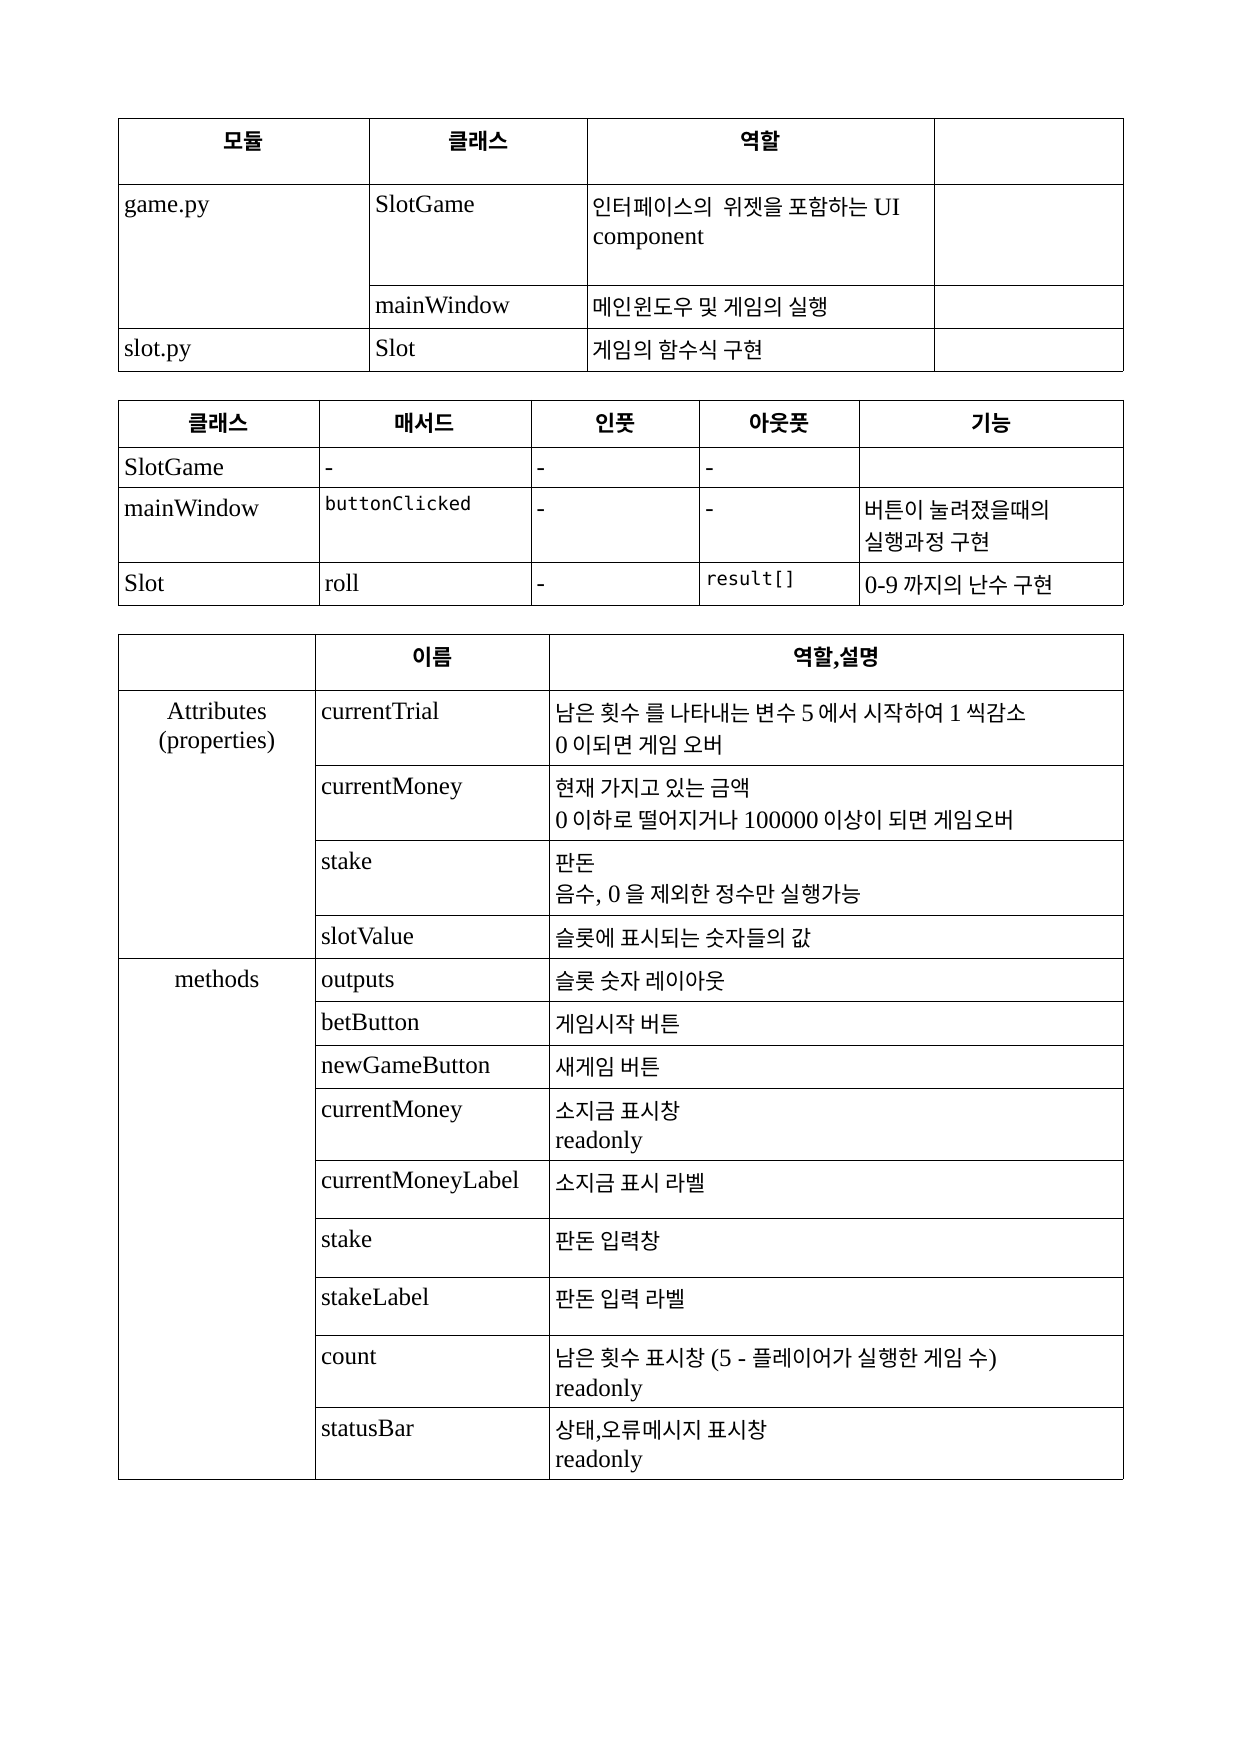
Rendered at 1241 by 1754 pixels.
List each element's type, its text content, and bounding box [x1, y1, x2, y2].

table_cell SlotGame [370, 185, 587, 284]
table_cell 판돈 음수, 0을 제외한 정수만 실행가능 [550, 841, 1123, 915]
table_cell 판돈 입력 라벨 [550, 1278, 1123, 1335]
table_header 매서드 [320, 401, 531, 447]
table_cell currentMoney [316, 766, 549, 840]
table_cell SlotGame [119, 448, 319, 487]
table_cell [860, 448, 1123, 487]
table_header 클래스 [119, 401, 319, 447]
table_cell roll [320, 563, 531, 605]
table_cell 소지금 표시창 readonly [550, 1089, 1123, 1160]
table_cell result[] [700, 563, 859, 605]
table_cell mainWindow [370, 286, 587, 328]
table_cell currentTrial [316, 691, 549, 765]
table_cell statusBar [316, 1408, 549, 1479]
table_cell Slot [370, 329, 587, 371]
table_cell newGameButton [316, 1046, 549, 1088]
table_cell 소지금 표시 라벨 [550, 1161, 1123, 1218]
table_cell - [700, 448, 859, 487]
table_cell - [532, 488, 699, 562]
table_cell 0-9까지의 난수 구현 [860, 563, 1123, 605]
table_cell 버튼이 눌려졌을때의 실행과정 구현 [860, 488, 1123, 562]
table_cell 슬롯 숫자 레이아웃 [550, 959, 1123, 1001]
table_cell 인터페이스의 위젯을 포함하는 UI component [588, 185, 934, 284]
table_cell 남은 횟수 표시창 (5 - 플레이어가 실행한 게임 수) readonly [550, 1336, 1123, 1407]
table_cell - [700, 488, 859, 562]
table_cell count [316, 1336, 549, 1407]
table_cell stake [316, 841, 549, 915]
table_cell Attributes (properties) [119, 691, 315, 958]
table_cell currentMoney [316, 1089, 549, 1160]
table_cell 상태,오류메시지 표시창 readonly [550, 1408, 1123, 1479]
table_header 역할,설명 [550, 635, 1123, 690]
table_header 아웃풋 [700, 401, 859, 447]
table_cell - [320, 448, 531, 487]
table_cell 새게임 버튼 [550, 1046, 1123, 1088]
table_cell outputs [316, 959, 549, 1001]
table_cell - [532, 448, 699, 487]
table_header 모듈 [119, 119, 369, 184]
table_cell slotValue [316, 916, 549, 958]
table_cell 메인윈도우 및 게임의 실행 [588, 286, 934, 328]
table_header [935, 119, 1123, 184]
table_cell 슬롯에 표시되는 숫자들의 값 [550, 916, 1123, 958]
table_cell stake [316, 1219, 549, 1277]
table_header 역할 [588, 119, 934, 184]
table_cell game.py [119, 185, 369, 328]
table_cell currentMoneyLabel [316, 1161, 549, 1218]
table_cell 현재 가지고 있는 금액 0이하로 떨어지거나 100000이상이 되면 게임오버 [550, 766, 1123, 840]
table_cell mainWindow [119, 488, 319, 562]
table_header 클래스 [370, 119, 587, 184]
table_cell 게임의 함수식 구현 [588, 329, 934, 371]
table_cell - [532, 563, 699, 605]
table_cell stakeLabel [316, 1278, 549, 1335]
table_cell slot.py [119, 329, 369, 371]
table_cell 남은 횟수 를 나타내는 변수 5에서 시작하여 1씩감소 0이되면 게임 오버 [550, 691, 1123, 765]
table_cell methods [119, 959, 315, 1479]
table_cell betButton [316, 1002, 549, 1044]
table_cell 판돈 입력창 [550, 1219, 1123, 1277]
table_cell buttonClicked [320, 488, 531, 562]
table_cell Slot [119, 563, 319, 605]
table_cell [935, 329, 1123, 371]
table_header 이름 [316, 635, 549, 690]
table_header [119, 635, 315, 690]
table_cell [935, 185, 1123, 284]
table_cell [935, 286, 1123, 328]
table_header 인풋 [532, 401, 699, 447]
table_header 기능 [860, 401, 1123, 447]
table_cell 게임시작 버튼 [550, 1002, 1123, 1044]
